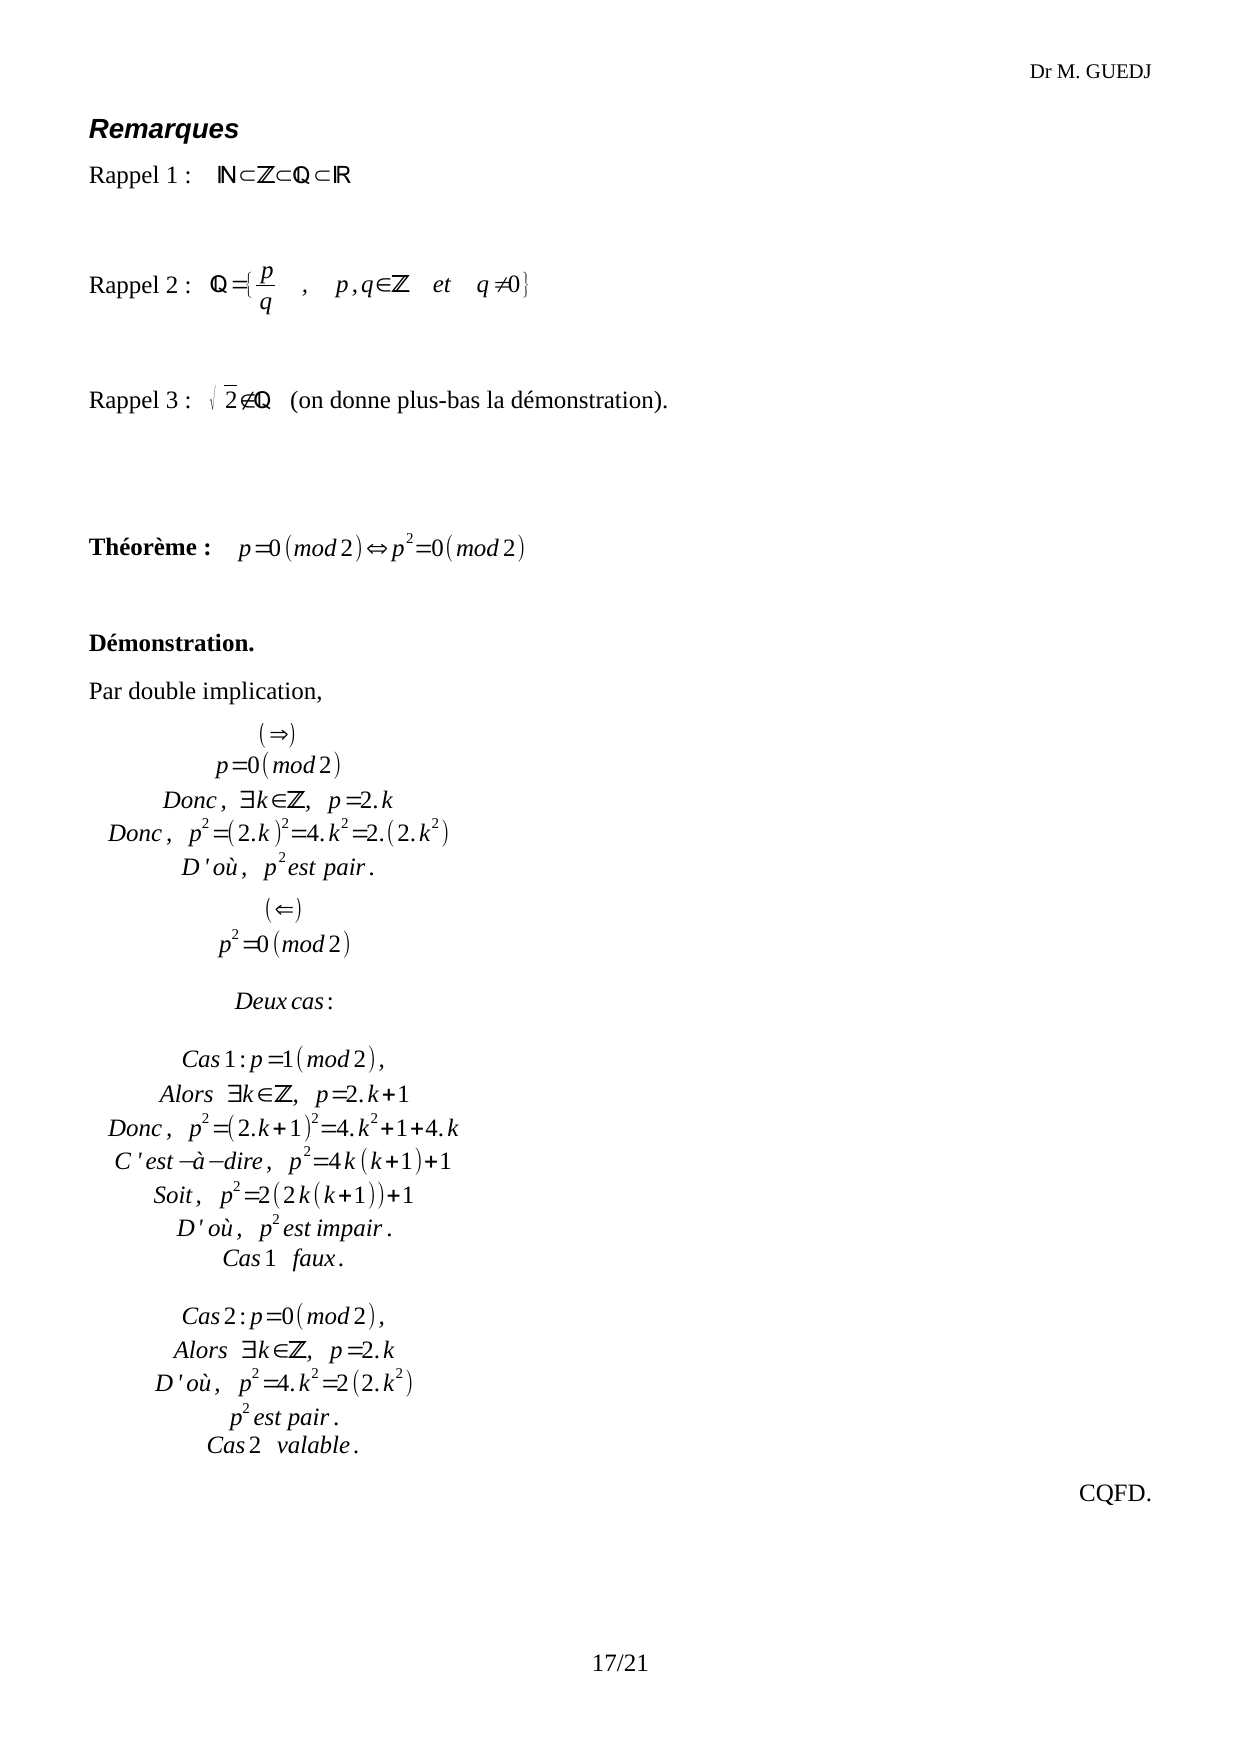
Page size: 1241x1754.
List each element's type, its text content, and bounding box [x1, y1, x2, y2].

text Rappel 1 : [88, 157, 1152, 190]
text CQFD. [88, 1478, 1152, 1507]
text Rappel 2 : [88, 257, 1152, 316]
text Rappel 3 :(on donne plus-bas la démonstration). [88, 382, 1152, 416]
text Par double implication, [88, 676, 1152, 705]
text Démonstration. [88, 628, 1152, 657]
text Théorème : [88, 530, 1152, 562]
subtitle Remarques [88, 113, 1152, 144]
